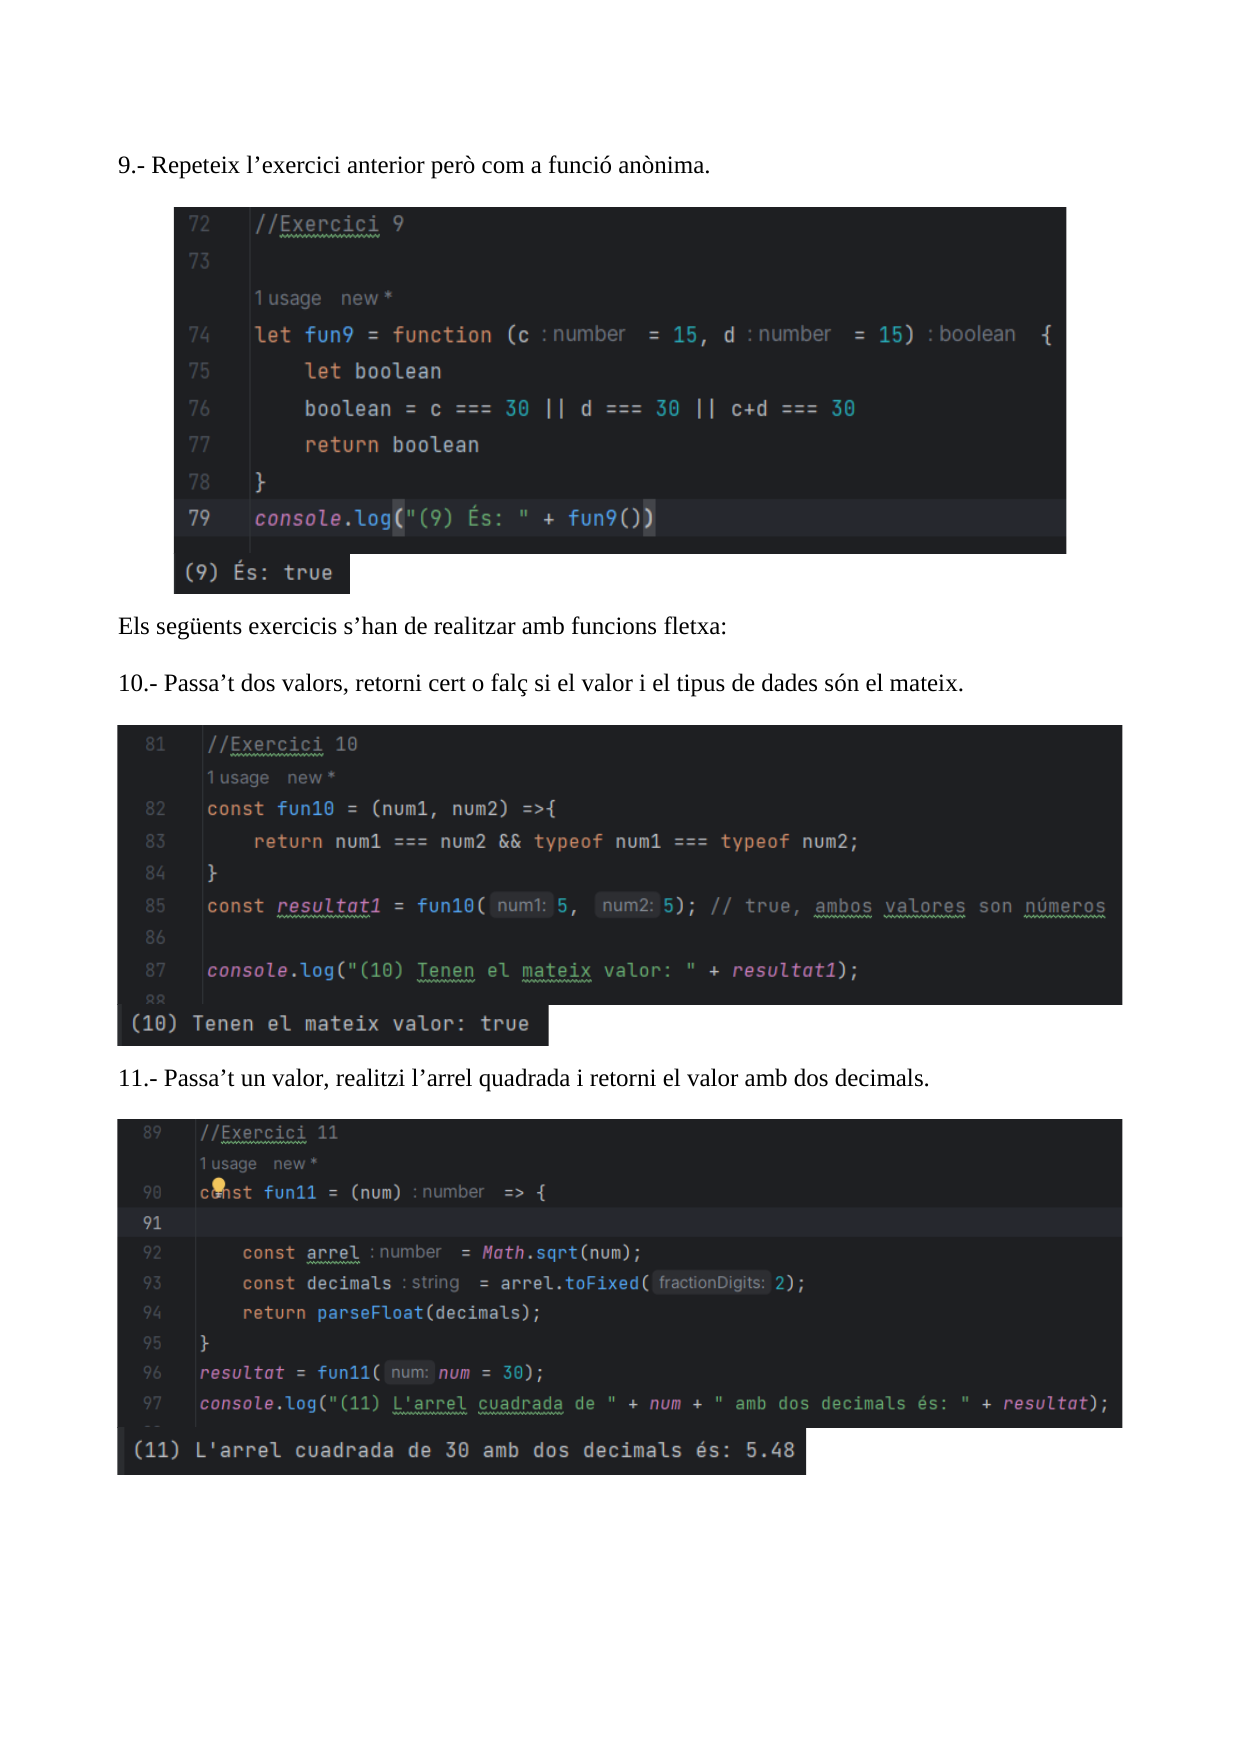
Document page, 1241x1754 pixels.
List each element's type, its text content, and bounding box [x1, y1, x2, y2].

picture [173, 207, 1067, 594]
text 11.- Passa’t un valor, realitzi l’arrel quadrada i retorni el valor amb dos decimals. [118, 1063, 1122, 1091]
picture [117, 725, 1123, 1046]
picture [117, 1119, 1123, 1475]
text 10.- Passa’t dos valors, retorni cert o falç si el valor i el tipus de dades són el mateix. [118, 668, 1122, 697]
text Els següents exercicis s’han de realitzar amb funcions fletxa: [118, 611, 1122, 640]
text 9.- Repeteix l’exercici anterior però com a funció anònima. [118, 150, 1122, 179]
